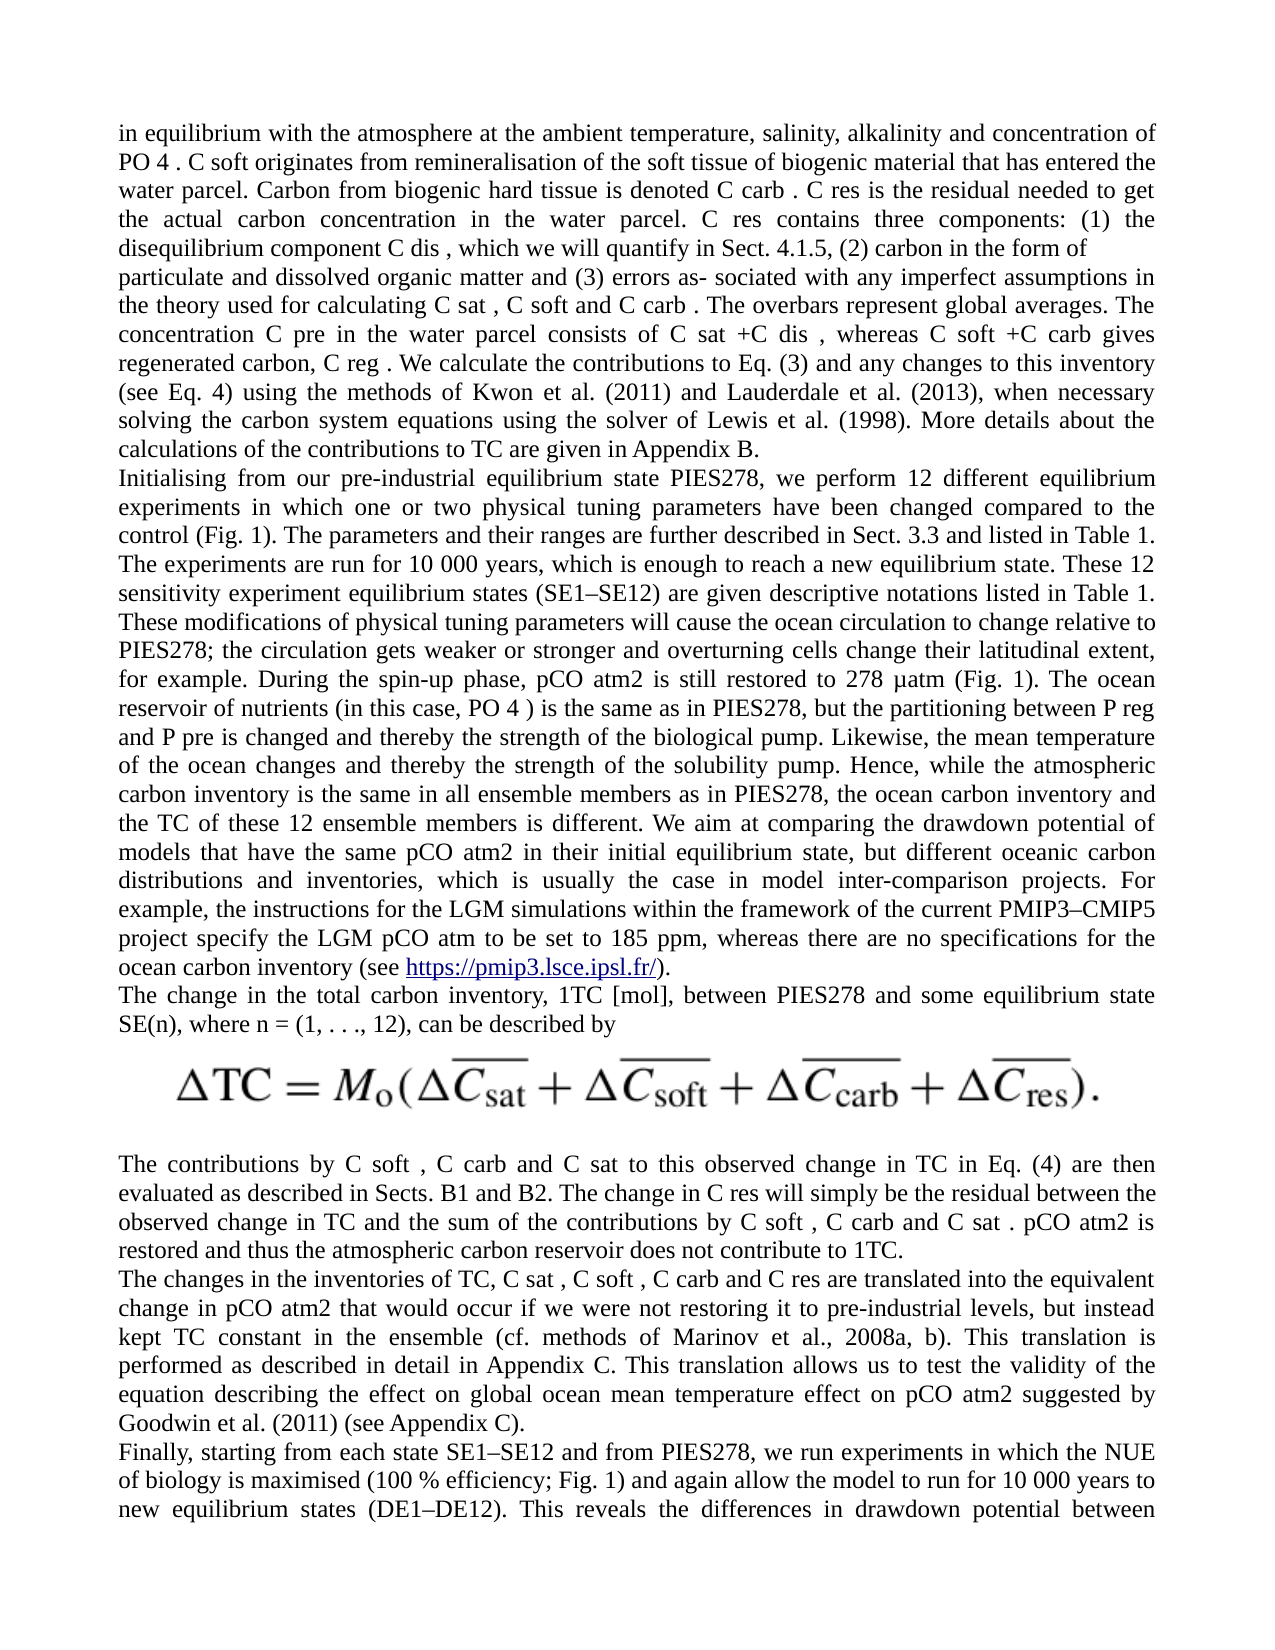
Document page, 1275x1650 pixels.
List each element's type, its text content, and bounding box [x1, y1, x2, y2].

text particulate and dissolved organic matter and (3) errors as- sociated with any imperfect assumptions in the theory used for calculating C sat , C soft and C carb . The overbars represent global averages. The concentration C pre in the water parcel consists of C sat +C dis , whereas C soft +C carb gives regenerated carbon, C reg . We calculate the contributions to Eq. (3) and any changes to this inventory (see Eq. 4) using the methods of Kwon et al. (2011) and Lauderdale et al. (2013), when necessary solving the carbon system equations using the solver of Lewis et al. (1998). More details about the calculations of the contributions to TC are given in Appendix B. [118, 262, 1157, 463]
text The contributions by C soft , C carb and C sat to this observed change in TC in Eq. (4) are then evaluated as described in Sects. B1 and B2. The change in C res will simply be the residual between the observed change in TC and the sum of the contributions by C soft , C carb and C sat . pCO atm2 is restored and thus the atmospheric carbon reservoir does not contribute to 1TC. [118, 1038, 1157, 1264]
text Initialising from our pre-industrial equilibrium state PIES278, we perform 12 different equilibrium experiments in which one or two physical tuning parameters have been changed compared to the control (Fig. 1). The parameters and their ranges are further described in Sect. 3.3 and listed in Table 1. The experiments are run for 10 000 years, which is enough to reach a new equilibrium state. These 12 sensitivity experiment equilibrium states (SE1–SE12) are given descriptive notations listed in Table 1. These modifications of physical tuning parameters will cause the ocean circulation to change relative to PIES278; the circulation gets weaker or stronger and overturning cells change their latitudinal extent, for example. During the spin-up phase, pCO atm2 is still restored to 278 µatm (Fig. 1). The ocean reservoir of nutrients (in this case, PO 4 ) is the same as in PIES278, but the partitioning between P reg and P pre is changed and thereby the strength of the biological pump. Likewise, the mean temperature of the ocean changes and thereby the strength of the solubility pump. Hence, while the atmospheric carbon inventory is the same in all ensemble members as in PIES278, the ocean carbon inventory and the TC of these 12 ensemble members is different. We aim at comparing the drawdown potential of models that have the same pCO atm2 in their initial equilibrium state, but different oceanic carbon distributions and inventories, which is usually the case in model inter-comparison projects. For example, the instructions for the LGM simulations within the framework of the current PMIP3–CMIP5 project specify the LGM pCO atm to be set to 185 ppm, whereas there are no specifications for the ocean carbon inventory (see https://pmip3.lsce.ipsl.fr/). [118, 463, 1157, 981]
text Finally, starting from each state SE1–SE12 and from PIES278, we run experiments in which the NUE of biology is maximised (100 % efficiency; Fig. 1) and again allow the model to run for 10 000 years to new equilibrium states (DE1–DE12). This reveals the differences in drawdown potential between [118, 1437, 1157, 1523]
text The changes in the inventories of TC, C sat , C soft , C carb and C res are translated into the equivalent change in pCO atm2 that would occur if we were not restoring it to pre-industrial levels, but instead kept TC constant in the ensemble (cf. methods of Marinov et al., 2008a, b). This translation is performed as described in detail in Appendix C. This translation allows us to test the validity of the equation describing the effect on global ocean mean temperature effect on pCO atm2 suggested by Goodwin et al. (2011) (see Appendix C). [118, 1264, 1157, 1437]
text The change in the total carbon inventory, 1TC [mol], between PIES278 and some equilibrium state SE(n), where n = (1, . . ., 12), can be described by [118, 981, 1157, 1038]
text in equilibrium with the atmosphere at the ambient temperature, salinity, alkalinity and concentration of PO 4 . C soft originates from remineralisation of the soft tissue of biogenic material that has entered the water parcel. Carbon from biogenic hard tissue is denoted C carb . C res is the residual needed to get the actual carbon concentration in the water parcel. C res contains three components: (1) the disequilibrium component C dis , which we will quantify in Sect. 4.1.5, (2) carbon in the form of [118, 118, 1157, 262]
picture [153, 1038, 1122, 1149]
